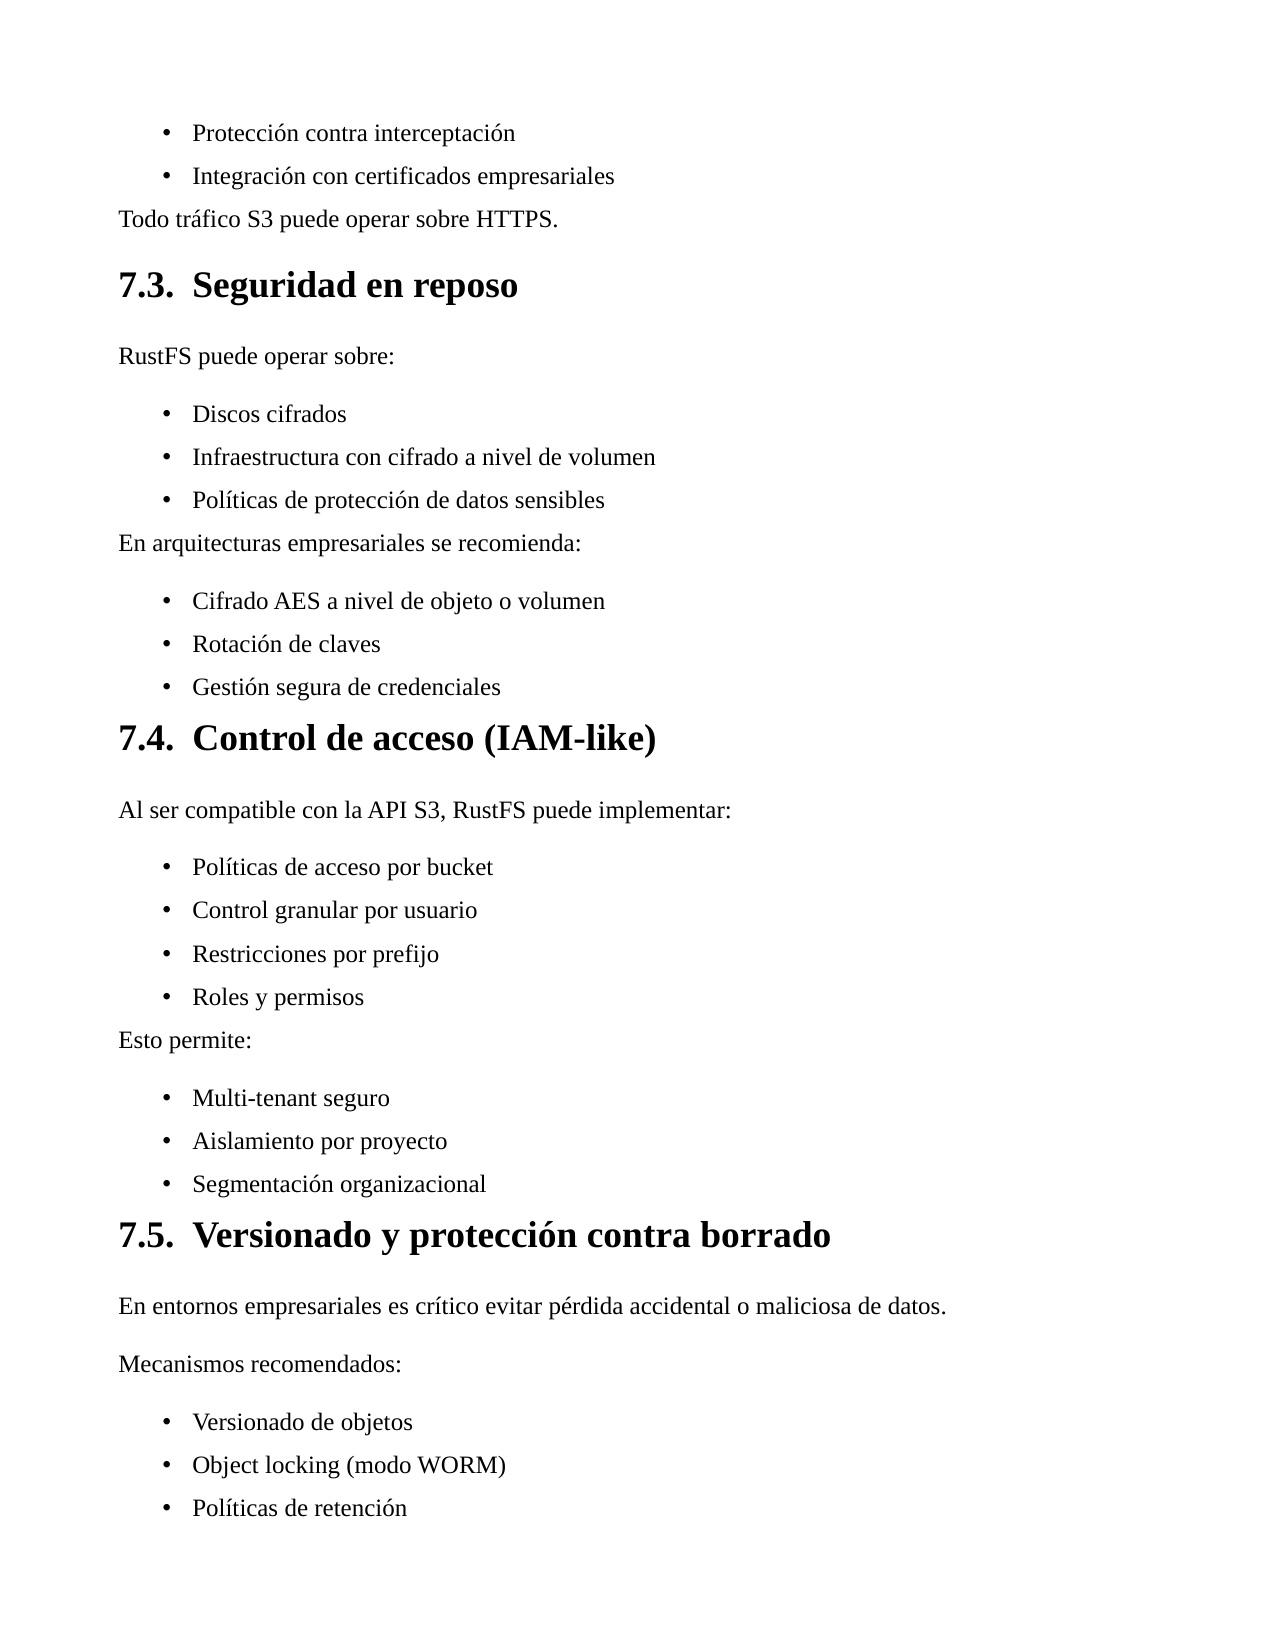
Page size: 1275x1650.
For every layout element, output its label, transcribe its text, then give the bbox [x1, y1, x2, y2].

list Multi-tenant seguro [162, 1083, 1157, 1111]
list Políticas de acceso por bucket [162, 852, 1157, 881]
list Versionado de objetos [162, 1407, 1157, 1436]
text En arquitecturas empresariales se recomienda: [118, 528, 1157, 557]
subtitle Seguridad en reposo [118, 262, 1157, 305]
subtitle Versionado y protección contra borrado [118, 1212, 1157, 1255]
list Aislamiento por proyecto [162, 1126, 1157, 1154]
list Object locking (modo WORM) [162, 1450, 1157, 1479]
list Protección contra interceptación [162, 118, 1157, 147]
list Infraestructura con cifrado a nivel de volumen [162, 442, 1157, 471]
text Al ser compatible con la API S3, RustFS puede implementar: [118, 795, 1157, 823]
list Discos cifrados [162, 399, 1157, 428]
list Segmentación organizacional [162, 1169, 1157, 1198]
list Integración con certificados empresariales [162, 161, 1157, 190]
list Control granular por usuario [162, 896, 1157, 924]
list Políticas de protección de datos sensibles [162, 485, 1157, 514]
text Todo tráfico S3 puede operar sobre HTTPS. [118, 204, 1157, 233]
text RustFS puede operar sobre: [118, 341, 1157, 370]
text Esto permite: [118, 1025, 1157, 1054]
list Restricciones por prefijo [162, 939, 1157, 967]
text En entornos empresariales es crítico evitar pérdida accidental o maliciosa de datos. [118, 1291, 1157, 1320]
list Rotación de claves [162, 629, 1157, 658]
list Roles y permisos [162, 982, 1157, 1011]
subtitle Control de acceso (IAM-like) [118, 716, 1157, 759]
list Cifrado AES a nivel de objeto o volumen [162, 586, 1157, 615]
text Mecanismos recomendados: [118, 1349, 1157, 1378]
list Gestión segura de credenciales [162, 672, 1157, 701]
list Políticas de retención [162, 1493, 1157, 1522]
